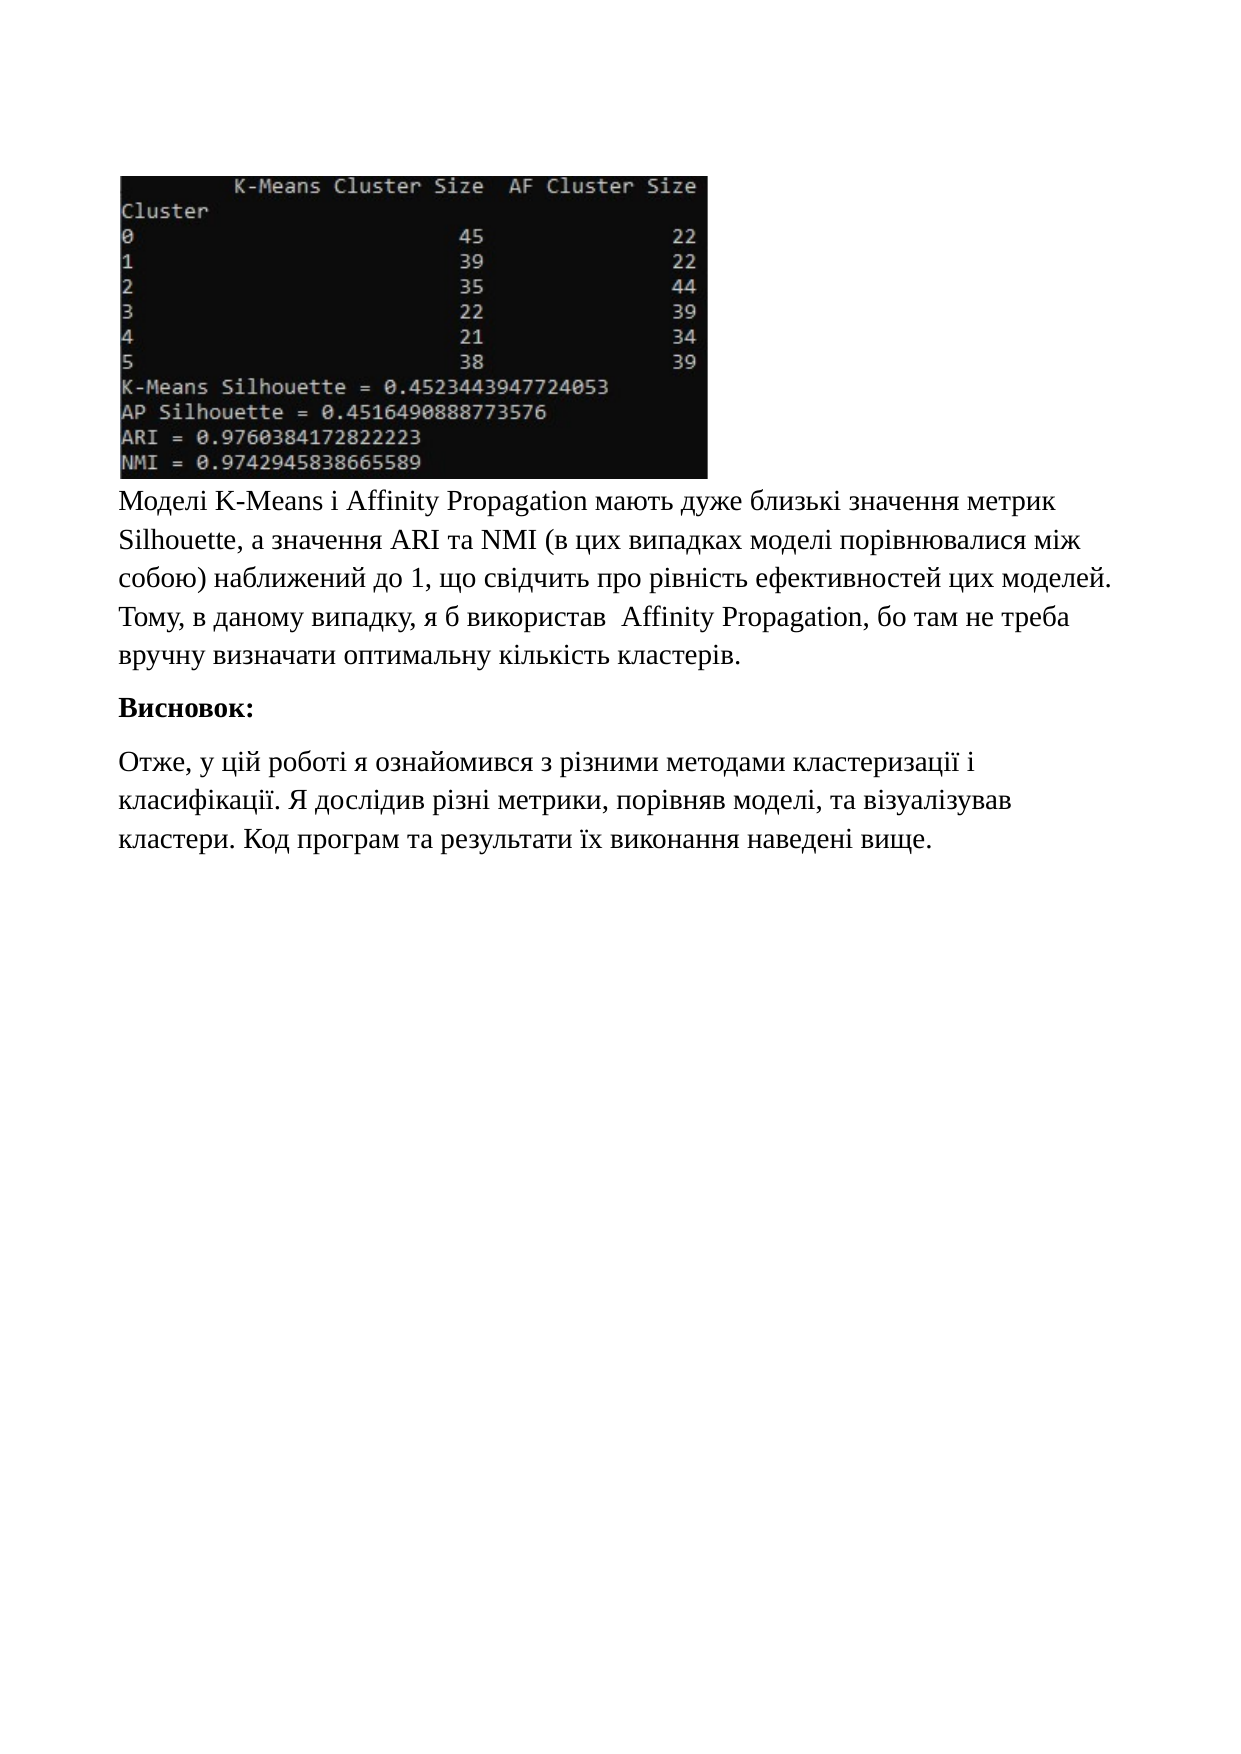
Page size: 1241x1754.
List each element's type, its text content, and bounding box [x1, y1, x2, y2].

text Отже, у цій роботі я ознайомився з різними методами кластеризації і класифікації. Я дослідив різні метрики, порівняв моделі, та візуалізував кластери. Код програм та результати їх виконання наведені вище. [118, 744, 1122, 854]
picture [120, 176, 708, 479]
text Висновок: [118, 691, 1122, 724]
text Моделі K-Means і Affinity Propagation мають дуже близькі значення метрик Silhouette, а значення ARI та NMI (в цих випадках моделі порівнювалися між собою) наближений до 1, що свідчить про рівність ефективностей цих моделей. Тому, в даному випадку, я б використав Affinity Propagation, бо там не треба вручну визначати оптимальну кількість кластерів. [118, 171, 1122, 671]
